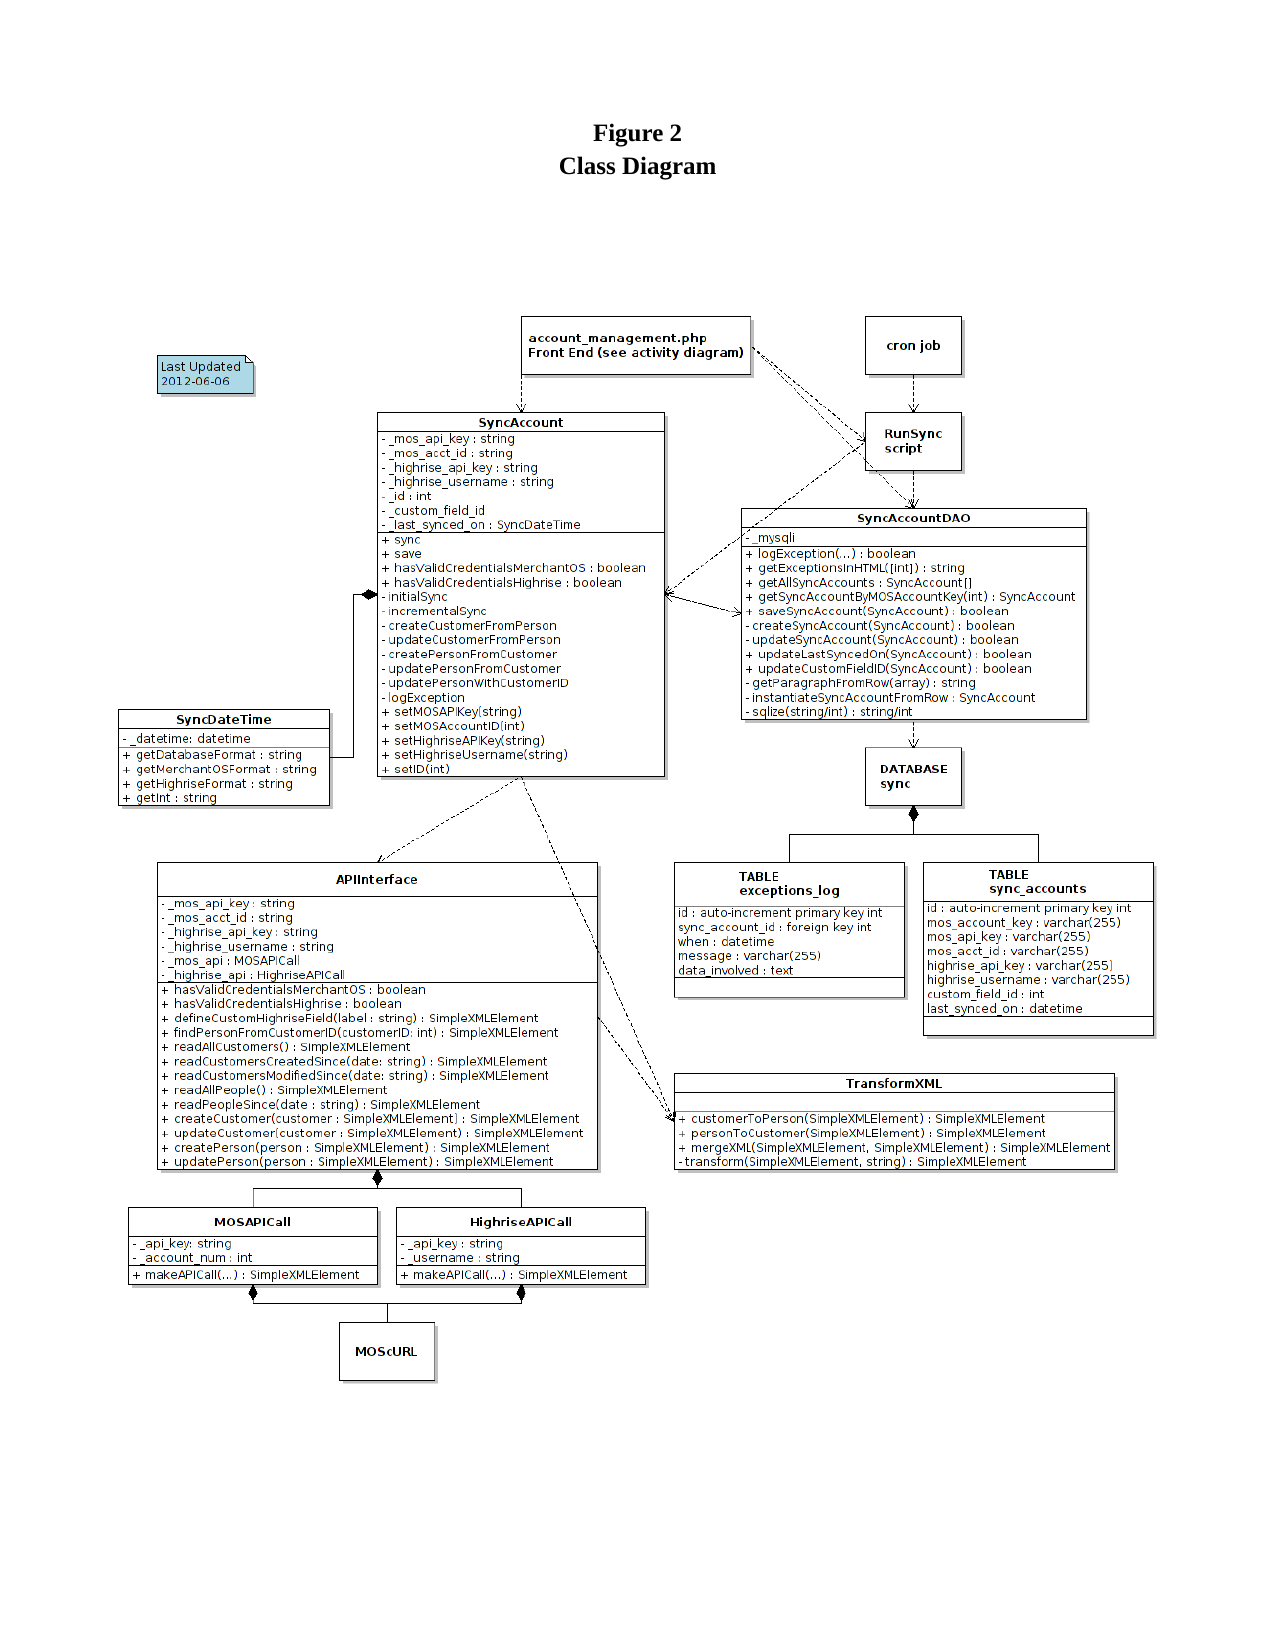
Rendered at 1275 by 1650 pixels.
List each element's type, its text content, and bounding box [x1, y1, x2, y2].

text Figure 2 [118, 118, 1157, 147]
picture [118, 316, 1157, 1384]
text Class Diagram [118, 151, 1157, 180]
